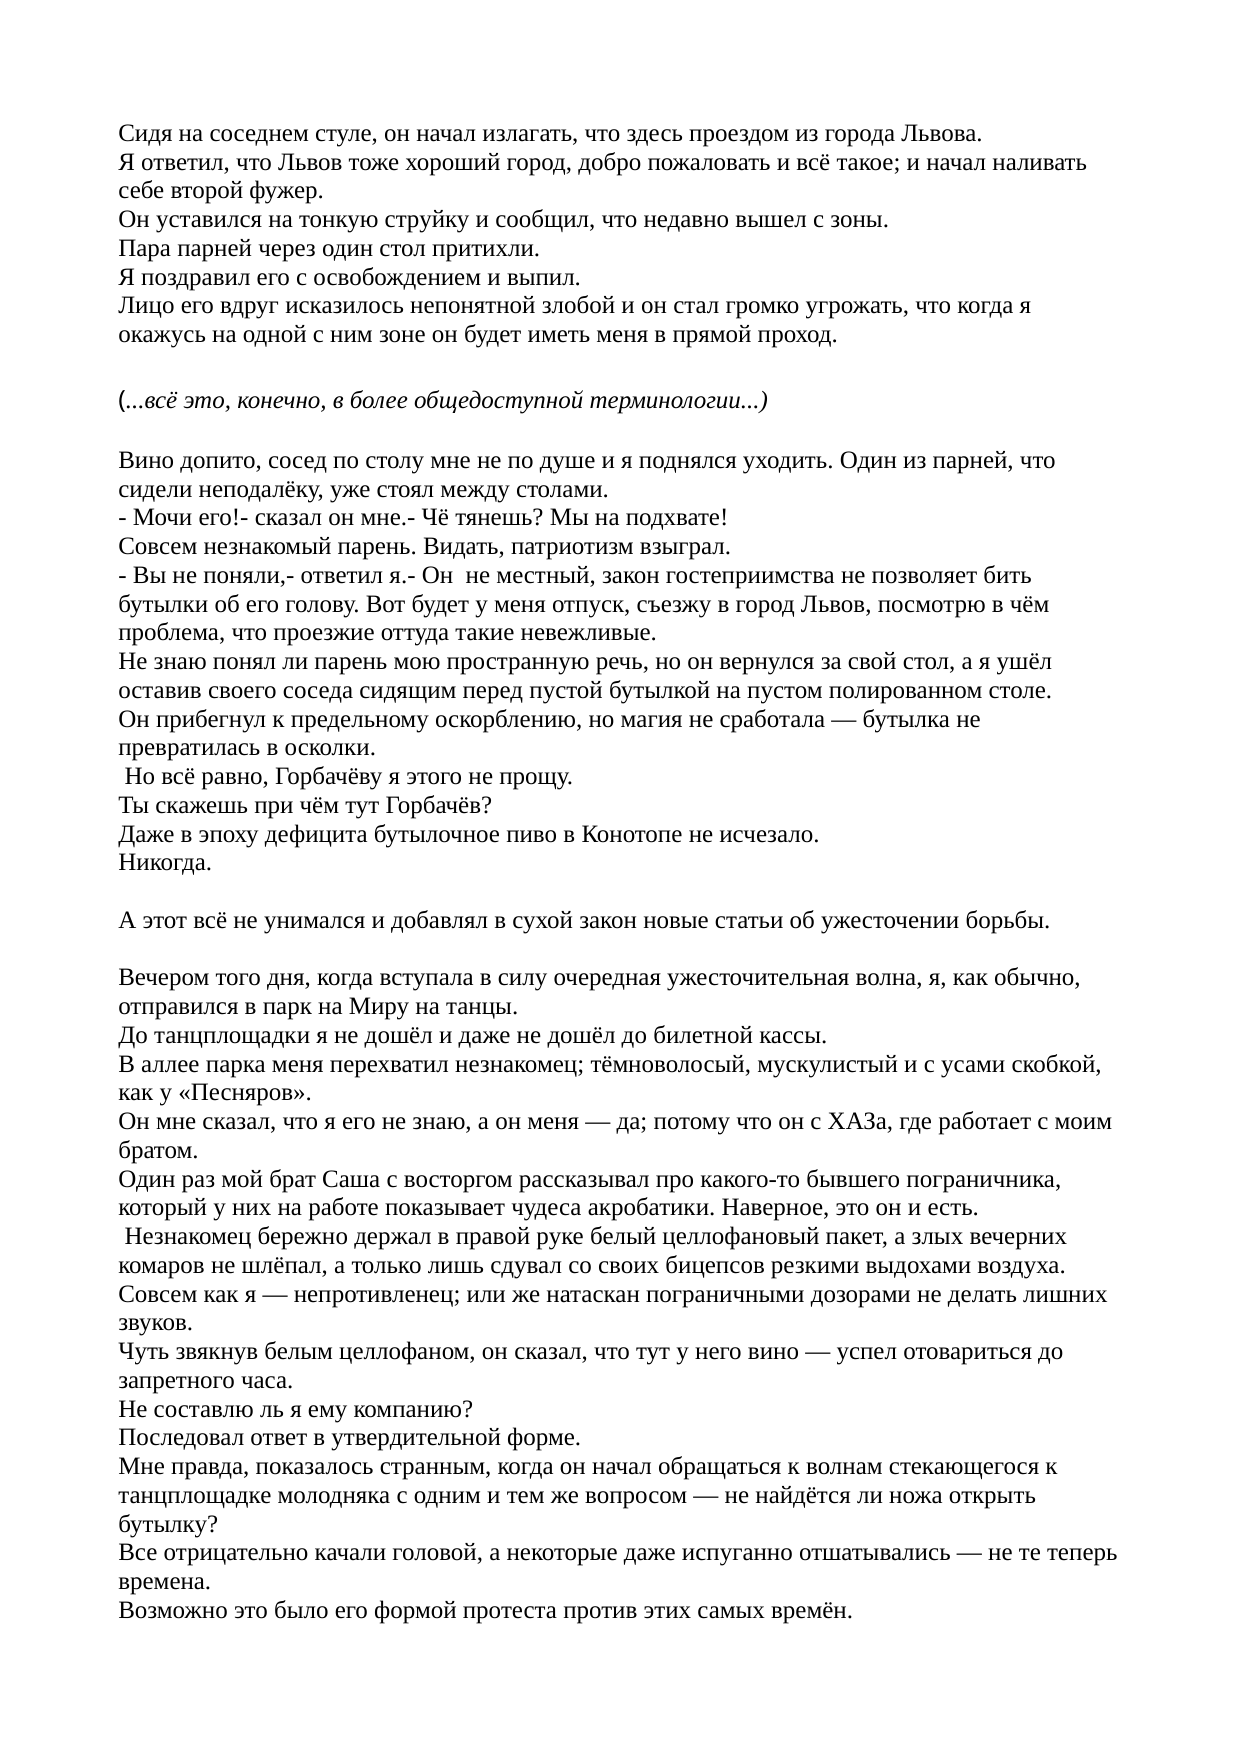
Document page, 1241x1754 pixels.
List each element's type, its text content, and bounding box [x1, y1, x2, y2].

text Сидя на соседнем стуле, он начал излагать, что здесь проездом из города Львова. [118, 118, 1122, 147]
text Он уставился на тонкую струйку и сообщил, что недавно вышел с зоны. [118, 204, 1122, 233]
text - Вы не поняли,- ответил я.- Он не местный, закон гостеприимства не позволяет бить бутылки об его голову. Вот будет у меня отпуск, съезжу в город Львов, посмотрю в чём проблема, что проезжие оттуда такие невежливые. [118, 560, 1122, 646]
text Он мне сказал, что я его не знаю, а он меня — да; потому что он с ХАЗа, где работает с моим братом. [118, 1106, 1122, 1164]
text Мне правда, показалось странным, когда он начал обращаться к волнам стекающегося к танцплощадке молодняка с одним и тем же вопросом — не найдётся ли ножа открыть бутылку? [118, 1451, 1122, 1537]
text Пара парней через один стол притихли. [118, 233, 1122, 262]
text Я поздравил его с освобождением и выпил. [118, 262, 1122, 291]
text Вино допито, сосед по столу мне не по душе и я поднялся уходить. Один из парней, что сидели неподалёку, уже стоял между столами. [118, 445, 1122, 502]
text (...всё это, конечно, в более общедоступной терминологии...) [118, 382, 1122, 416]
text Вечером того дня, когда вступала в силу очередная ужесточительная волна, я, как обычно, отправился в парк на Миру на танцы. [118, 962, 1122, 1020]
text Совсем как я — непротивленец; или же натаскан пограничными дозорами не делать лишних звуков. [118, 1279, 1122, 1336]
text Никогда. [118, 847, 1122, 876]
text Незнакомец бережно держал в правой руке белый целлофановый пакет, а злых вечерних комаров не шлёпал, а только лишь сдувал со своих бицепсов резкими выдохами воздуха. [118, 1221, 1122, 1279]
text Последовал ответ в утвердительной форме. [118, 1422, 1122, 1451]
text В аллее парка меня перехватил незнакомец; тёмноволосый, мускулистый и с усами скобкой, как у «Песняров». [118, 1049, 1122, 1106]
text Совсем незнакомый парень. Видать, патриотизм взыграл. [118, 531, 1122, 560]
text Один раз мой брат Саша с восторгом рассказывал про какого-то бывшего пограничника, который у них на работе показывает чудеса акробатики. Наверное, это он и есть. [118, 1164, 1122, 1221]
text До танцплощадки я не дошёл и даже не дошёл до билетной кассы. [118, 1020, 1122, 1049]
text Лицо его вдруг исказилось непонятной злобой и он стал громко угрожать, что когда я окажусь на одной с ним зоне он будет иметь меня в прямой проход. [118, 291, 1122, 348]
text Не составлю ль я ему компанию? [118, 1394, 1122, 1422]
text Даже в эпоху дефицита бутылочное пиво в Конотопе не исчезало. [118, 819, 1122, 847]
text Я ответил, что Львов тоже хороший город, добро пожаловать и всё такое; и начал наливать себе второй фужер. [118, 147, 1122, 204]
text - Мочи его!- сказал он мне.- Чё тянешь? Мы на подхвате! [118, 502, 1122, 531]
text Чуть звякнув белым целлофаном, он сказал, что тут у него вино — успел отовариться до запретного часа. [118, 1336, 1122, 1394]
text Возможно это было его формой протеста против этих самых времён. [118, 1595, 1122, 1624]
text Все отрицательно качали головой, а некоторые даже испуганно отшатывались — не те теперь времена. [118, 1537, 1122, 1595]
text Но всё равно, Горбачёву я этого не прощу. [118, 761, 1122, 790]
text Не знаю понял ли парень мою пространную речь, но он вернулся за свой стол, а я ушёл оставив своего соседа сидящим перед пустой бутылкой на пустом полированном столе. [118, 646, 1122, 704]
text А этот всё не унимался и добавлял в сухой закон новые статьи об ужесточении борьбы. [118, 905, 1122, 934]
text Он прибегнул к предельному оскорблению, но магия не сработала — бутылка не превратилась в осколки. [118, 704, 1122, 761]
text Ты скажешь при чём тут Горбачёв? [118, 790, 1122, 819]
